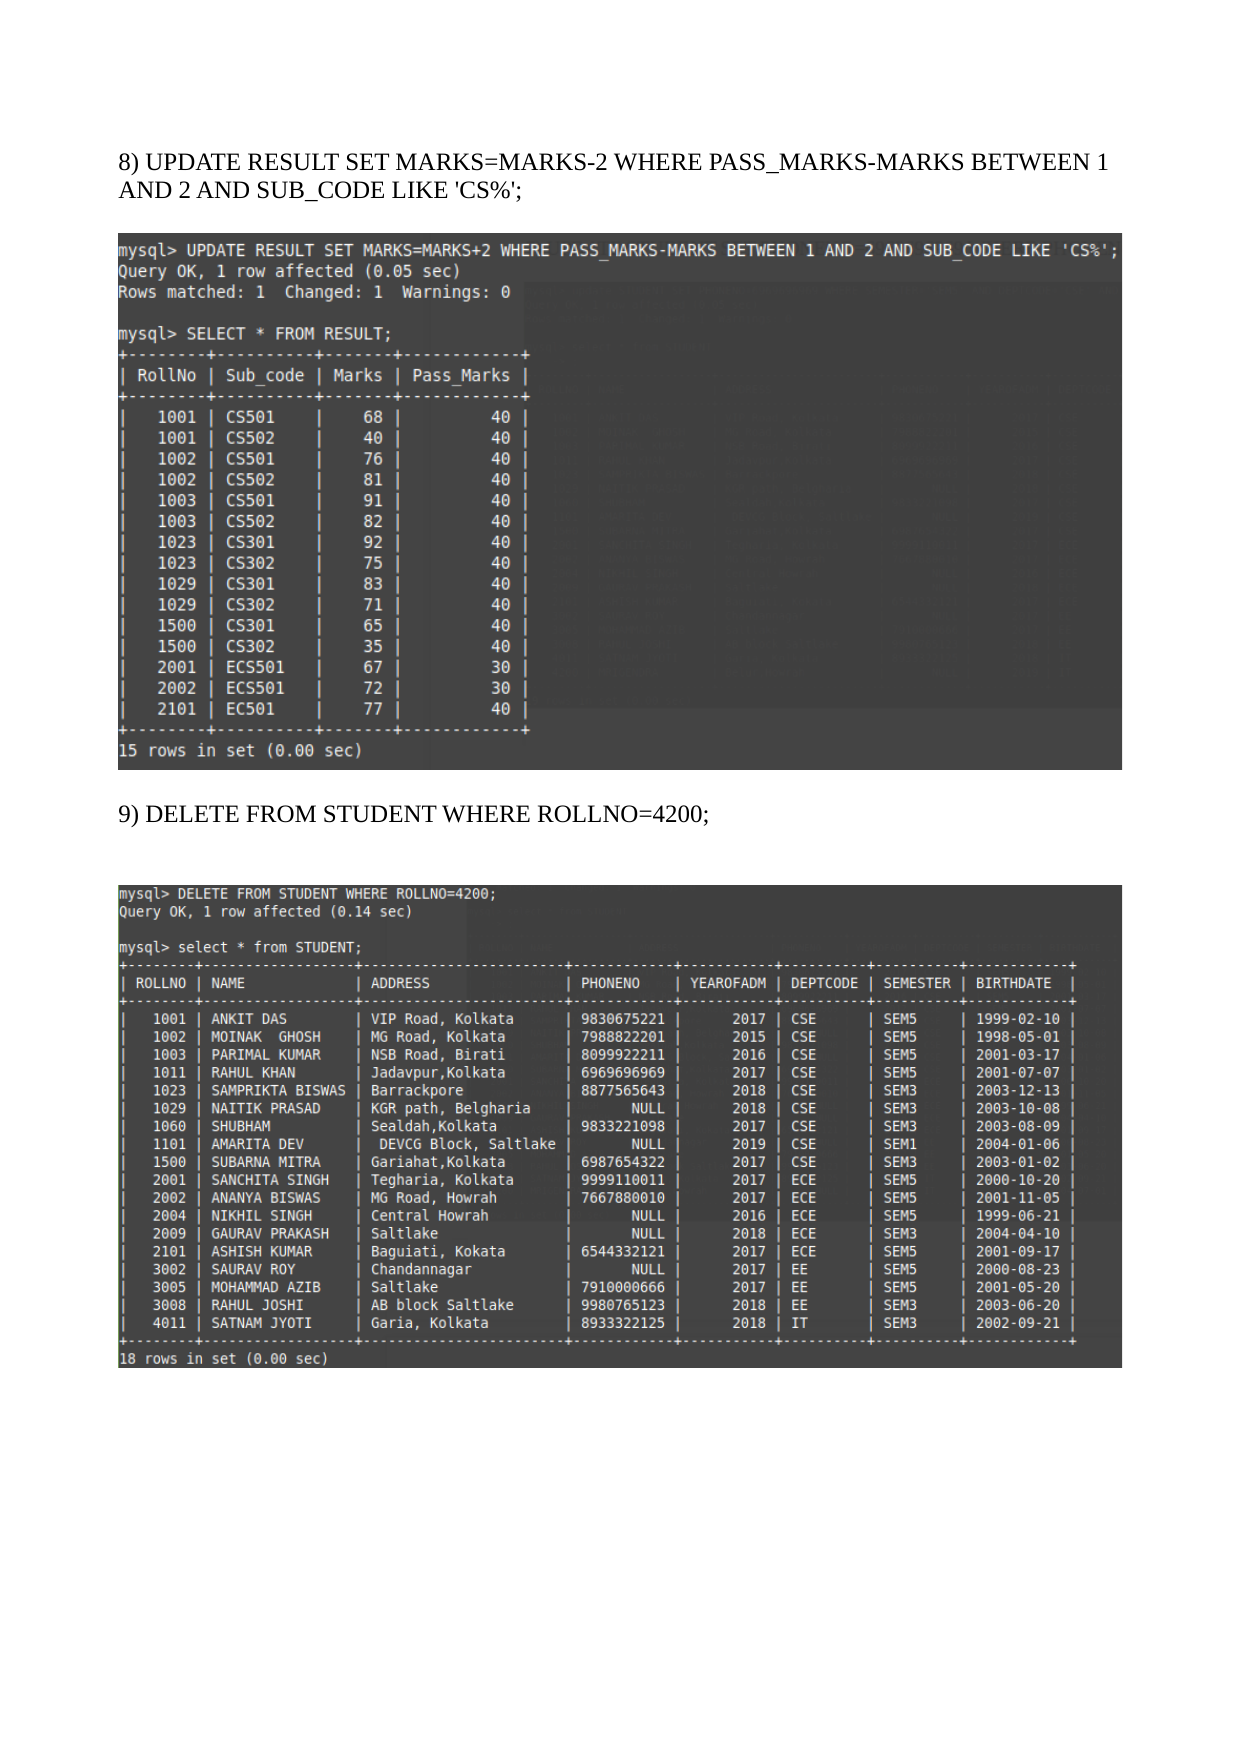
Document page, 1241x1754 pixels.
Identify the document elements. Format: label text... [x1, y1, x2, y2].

text 9) DELETE FROM STUDENT WHERE ROLLNO=4200; [118, 799, 1122, 827]
text 8) UPDATE RESULT SET MARKS=MARKS-2 WHERE PASS_MARKS-MARKS BETWEEN 1 AND 2 AND SUB_CODE LIKE 'CS%'; [118, 147, 1122, 204]
picture [118, 885, 1123, 1368]
picture [118, 233, 1123, 770]
